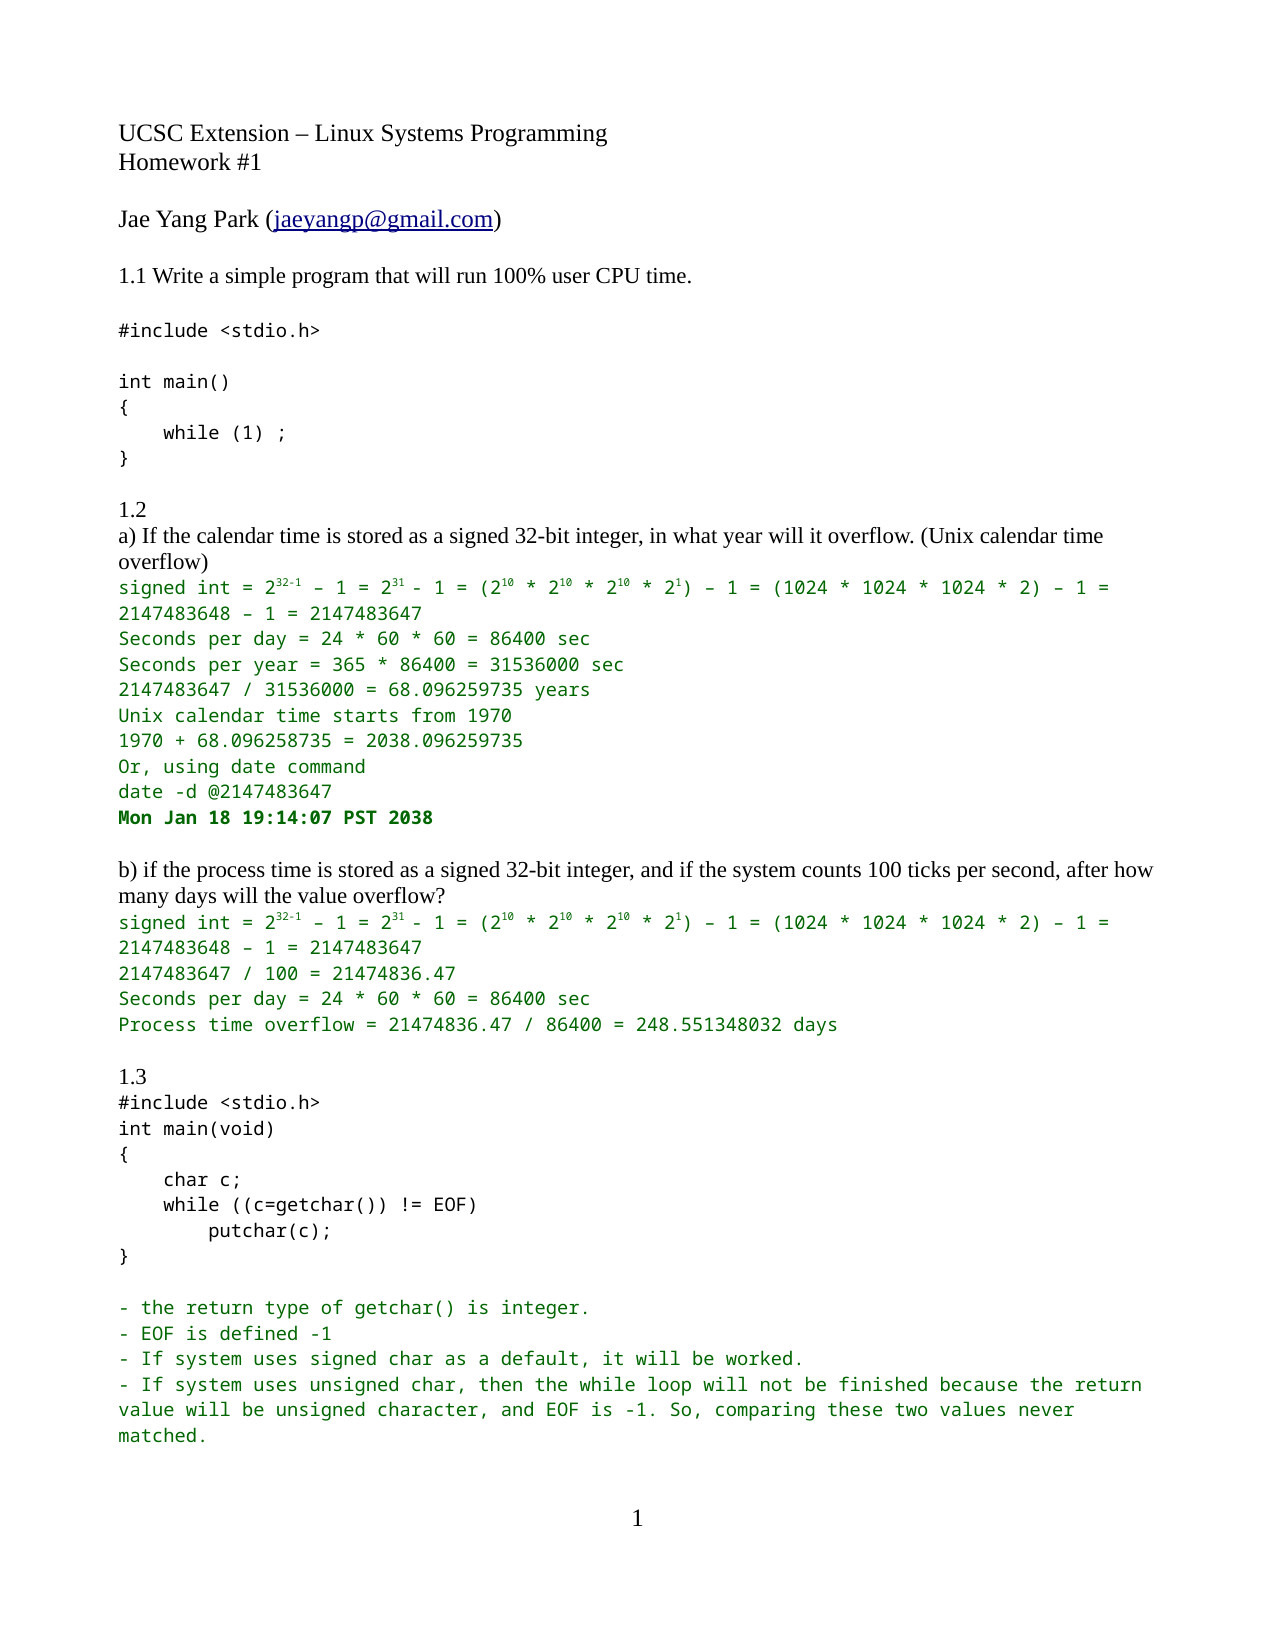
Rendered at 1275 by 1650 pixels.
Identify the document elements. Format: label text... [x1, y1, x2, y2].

text } [118, 1242, 1157, 1268]
text int main() [118, 368, 1157, 393]
text Seconds per day = 24 * 60 * 60 = 86400 sec [118, 626, 1157, 651]
text #include <stdio.h> [118, 317, 1157, 342]
text Jae Yang Park (jaeyangp@gmail.com) [118, 204, 1157, 233]
text while (1) ; [118, 419, 1157, 444]
text int main(void) [118, 1115, 1157, 1140]
text Mon Jan 18 19:14:07 PST 2038 [118, 804, 1157, 830]
text b) if the process time is stored as a signed 32-bit integer, and if the system counts 100 ticks per second, after how many days will the value overflow? [118, 856, 1157, 909]
text Homework #1 [118, 147, 1157, 176]
text 2147483647 / 100 = 21474836.47 [118, 960, 1157, 986]
text Or, using date command [118, 753, 1157, 779]
text #include <stdio.h> [118, 1089, 1157, 1115]
text Seconds per year = 365 * 86400 = 31536000 sec [118, 651, 1157, 677]
text signed int = 232-1 – 1 = 231 - 1 = (210 * 210 * 210 * 21) – 1 = (1024 * 1024 * 1024 * 2) – 1 = 2147483648 – 1 = 2147483647 [118, 575, 1157, 626]
text UCSC Extension – Linux Systems Programming [118, 118, 1157, 147]
text - the return type of getchar() is integer. [118, 1294, 1157, 1320]
text { [118, 1140, 1157, 1166]
text 1970 + 68.096258735 = 2038.096259735 [118, 728, 1157, 753]
text Process time overflow = 21474836.47 / 86400 = 248.551348032 days [118, 1011, 1157, 1037]
text 2147483647 / 31536000 = 68.096259735 years [118, 677, 1157, 702]
text Unix calendar time starts from 1970 [118, 702, 1157, 728]
text { [118, 393, 1157, 419]
text - EOF is defined -1 [118, 1320, 1157, 1345]
text } [118, 444, 1157, 470]
text signed int = 232-1 – 1 = 231 - 1 = (210 * 210 * 210 * 21) – 1 = (1024 * 1024 * 1024 * 2) – 1 = 2147483648 – 1 = 2147483647 [118, 909, 1157, 960]
text while ((c=getchar()) != EOF) [118, 1191, 1157, 1217]
text - If system uses signed char as a default, it will be worked. [118, 1345, 1157, 1371]
text putchar(c); [118, 1217, 1157, 1242]
text - If system uses unsigned char, then the while loop will not be finished because the return value will be unsigned character, and EOF is -1. So, comparing these two values never matched. [118, 1371, 1157, 1447]
text 1.1 Write a simple program that will run 100% user CPU time. [118, 262, 1157, 288]
text 1.3 [118, 1063, 1157, 1089]
text date -d @2147483647 [118, 779, 1157, 804]
text Seconds per day = 24 * 60 * 60 = 86400 sec [118, 986, 1157, 1011]
text a) If the calendar time is stored as a signed 32-bit integer, in what year will it overflow. (Unix calendar time overflow) [118, 522, 1157, 575]
text 1.2 [118, 496, 1157, 522]
text char c; [118, 1166, 1157, 1191]
